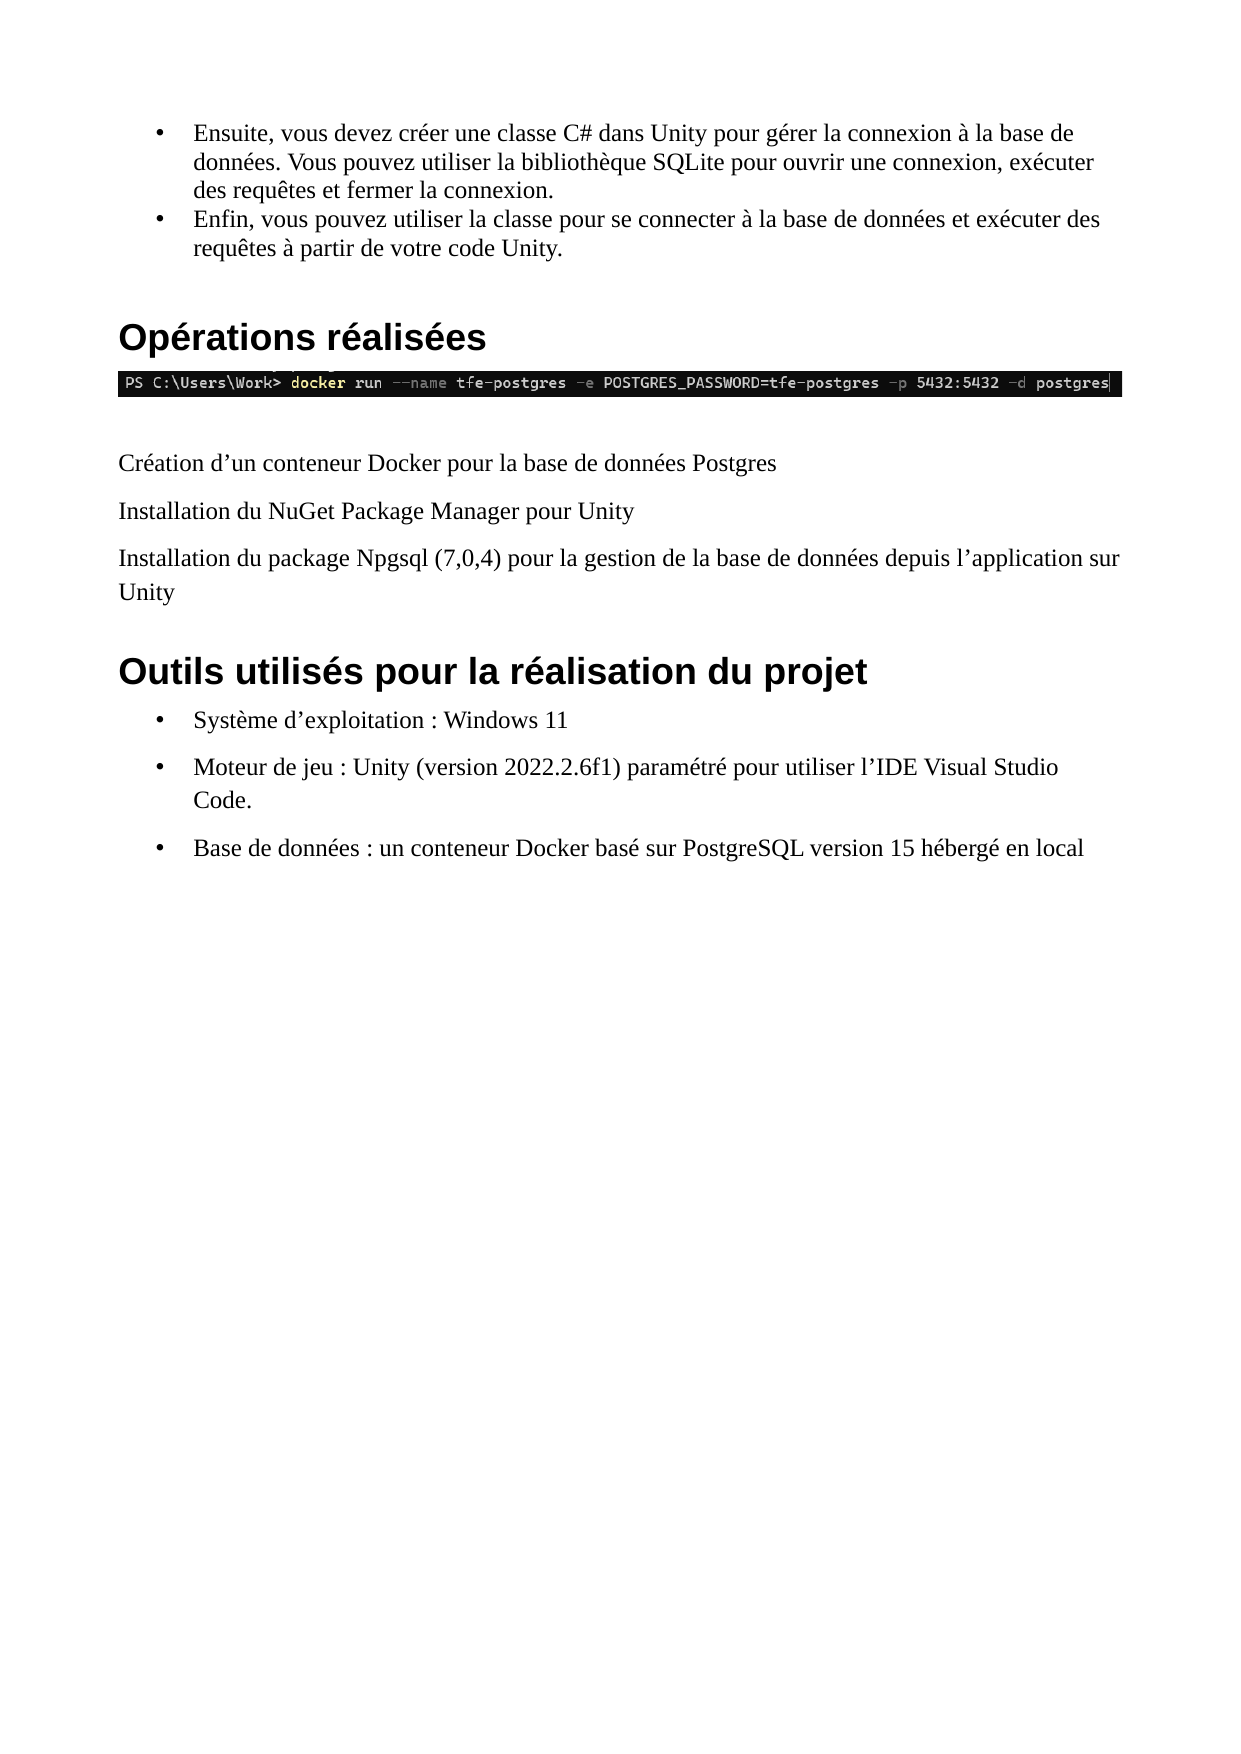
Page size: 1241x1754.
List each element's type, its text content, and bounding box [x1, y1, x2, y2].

picture [118, 371, 1123, 397]
text Installation du NuGet Package Manager pour Unity [118, 496, 1122, 525]
subtitle Outils utilisés pour la réalisation du projet [118, 649, 1122, 692]
list Enfin, vous pouvez utiliser la classe pour se connecter à la base de données et exécuter des requêtes à partir de votre code Unity. [156, 204, 1122, 262]
subtitle Opérations réalisées [118, 316, 1122, 359]
list Ensuite, vous devez créer une classe C# dans Unity pour gérer la connexion à la base de données. Vous pouvez utiliser la bibliothèque SQLite pour ouvrir une connexion, exécuter des requêtes et fermer la connexion. [156, 118, 1122, 204]
list Système d’exploitation : Windows 11 [156, 705, 1122, 733]
text Création d’un conteneur Docker pour la base de données Postgres [118, 448, 1122, 477]
text Installation du package Npgsql (7,0,4) pour la gestion de la base de données depuis l’application sur Unity [118, 543, 1122, 605]
list Base de données : un conteneur Docker basé sur PostgreSQL version 15 hébergé en local [156, 833, 1122, 862]
list Moteur de jeu : Unity (version 2022.2.6f1) paramétré pour utiliser l’IDE Visual Studio Code. [156, 752, 1122, 814]
